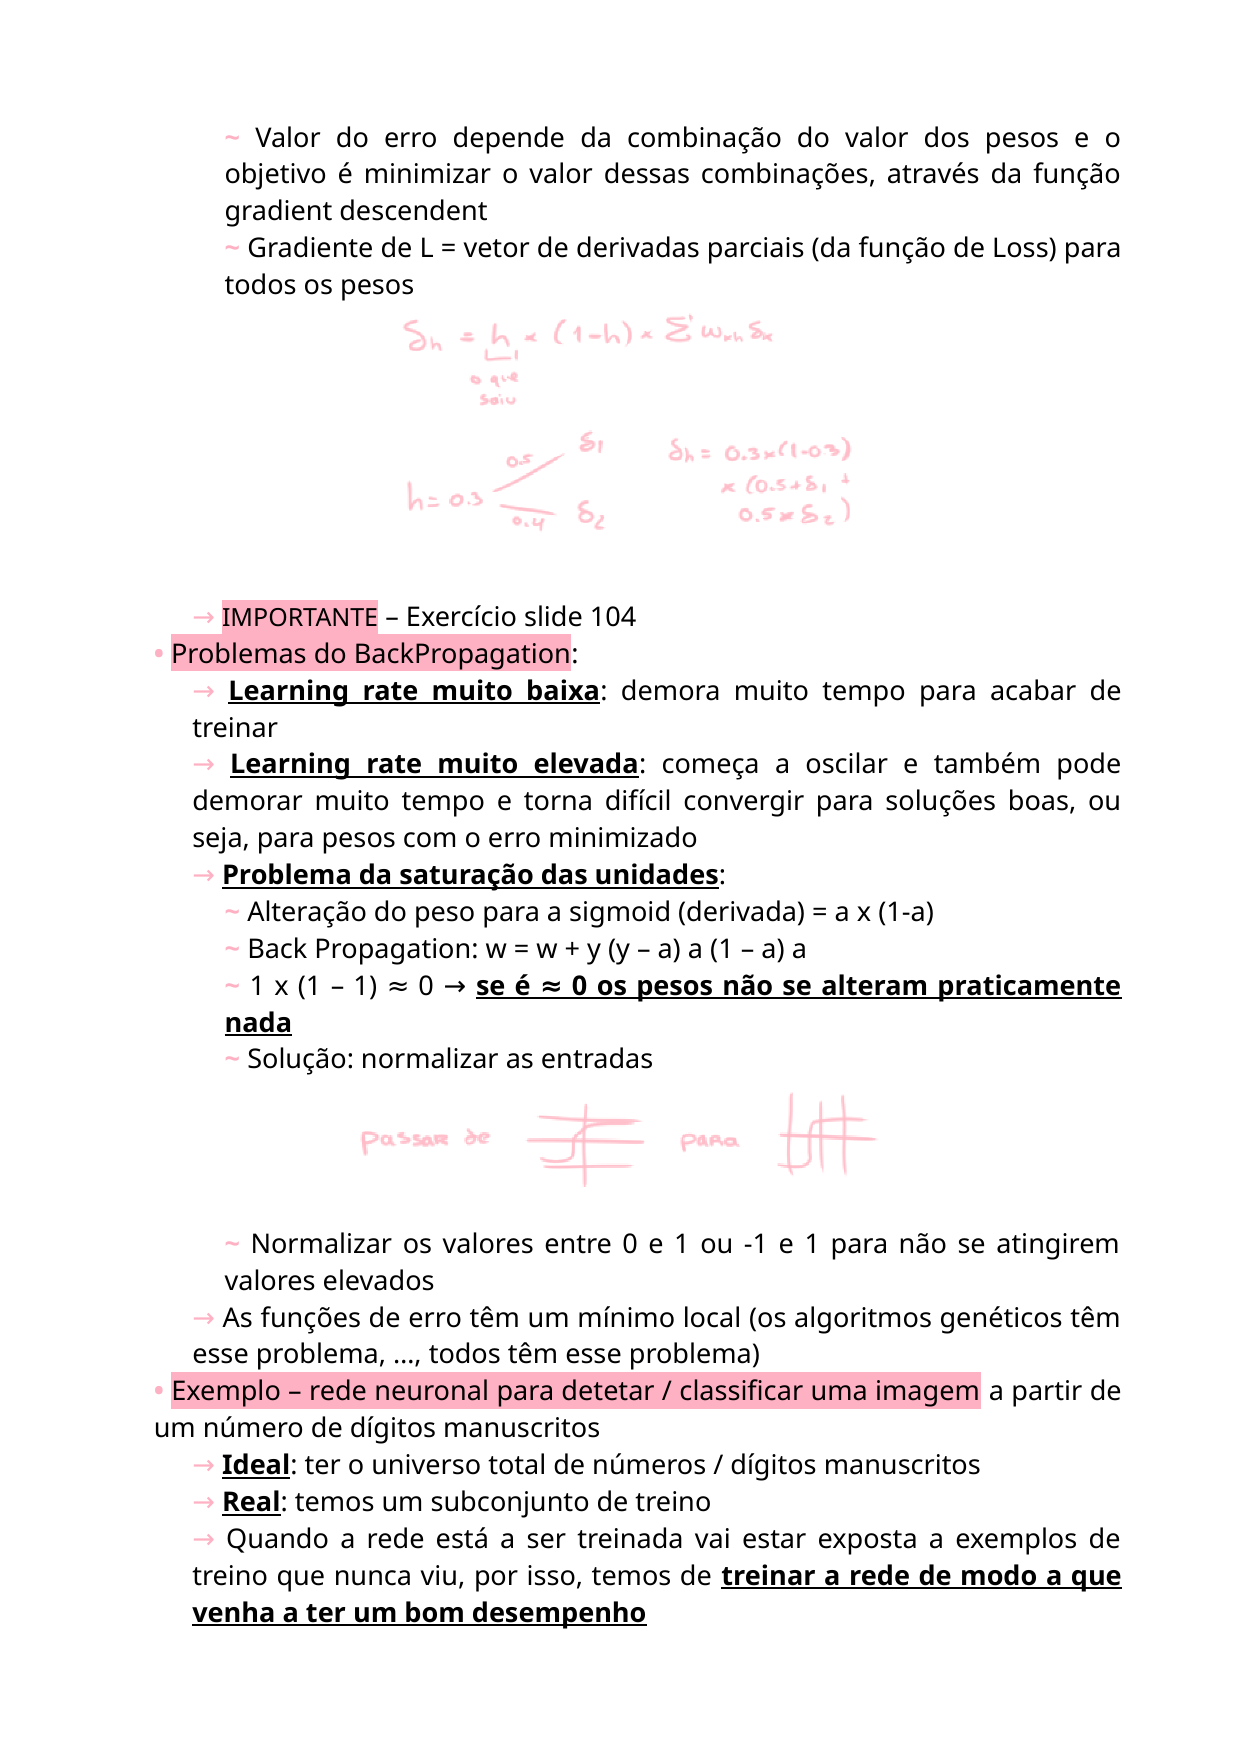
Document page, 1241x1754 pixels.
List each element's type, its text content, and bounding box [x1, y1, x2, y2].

text ~ Gradiente de L = vetor de derivadas parciais (da função de Loss) para todos os pesos [224, 229, 1122, 302]
text ~ Solução: normalizar as entradas [224, 1040, 1122, 1077]
text → IMPORTANTE – Exercício slide 104 [192, 597, 1122, 634]
text → Problema da saturação das unidades: [192, 856, 1122, 892]
text → Learning rate muito baixa: demora muito tempo para acabar de treinar [192, 671, 1122, 745]
text → Quando a rede está a ser treinada vai estar exposta a exemplos de treino que nunca viu, por isso, temos de treinar a rede de modo a que venha a ter um bom desempenho [192, 1519, 1122, 1630]
text → Ideal: ter o universo total de números / dígitos manuscritos [192, 1446, 1122, 1482]
text ~ Alteração do peso para a sigmoid (derivada) = a x (1-a) [224, 892, 1122, 929]
text • Exemplo – rede neuronal para detetar / classificar uma imagem a partir de um número de dígitos manuscritos [153, 1372, 1122, 1446]
text ~ Back Propagation: w = w + y (y – a) a (1 – a) a [224, 929, 1122, 966]
text ~ 1 x (1 – 1) ≈ 0 → se é ≈ 0 os pesos não se alteram praticamente nada [224, 966, 1122, 1040]
picture [375, 305, 865, 557]
text → Learning rate muito elevada: começa a oscilar e também pode demorar muito tempo e torna difícil convergir para soluções boas, ou seja, para pesos com o erro minimizado [192, 745, 1122, 856]
text ~ Valor do erro depende da combinação do valor dos pesos e o objetivo é minimizar o valor dessas combinações, através da função gradient descendent [224, 118, 1122, 229]
picture [355, 1076, 886, 1196]
text ~ Normalizar os valores entre 0 e 1 ou -1 e 1 para não se atingirem valores elevados [224, 1224, 1122, 1298]
text • Problemas do BackPropagation: [153, 634, 1122, 671]
text → Real: temos um subconjunto de treino [192, 1482, 1122, 1519]
text → As funções de erro têm um mínimo local (os algoritmos genéticos têm esse problema, …, todos têm esse problema) [192, 1298, 1122, 1372]
